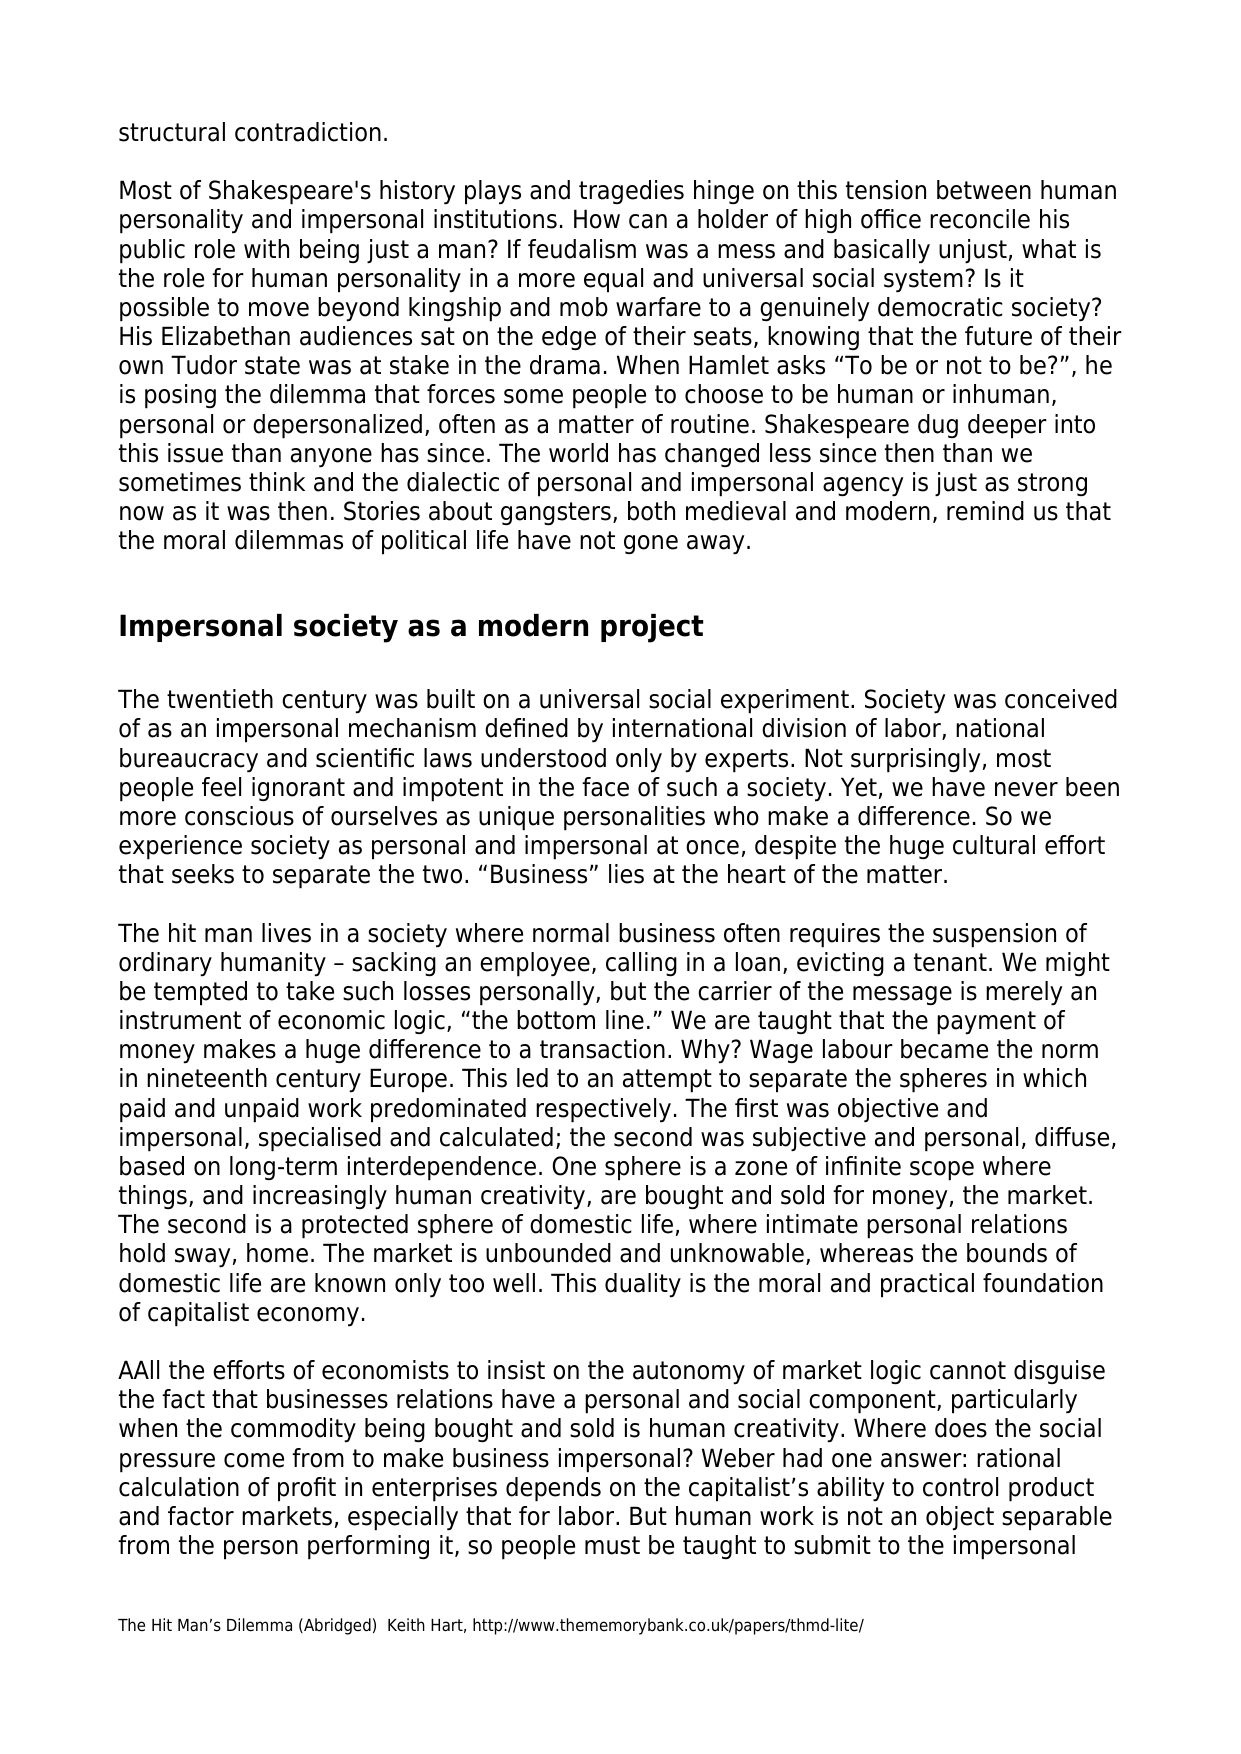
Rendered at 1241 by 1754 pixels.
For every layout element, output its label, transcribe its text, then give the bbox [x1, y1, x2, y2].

text Most of Shakespeare's history plays and tragedies hinge on this tension between human personality and impersonal institutions. How can a holder of high office reconcile his public role with being just a man? If feudalism was a mess and basically unjust, what is the role for human personality in a more equal and universal social system? Is it possible to move beyond kingship and mob warfare to a genuinely democratic society? His Elizabethan audiences sat on the edge of their seats, knowing that the future of their own Tudor state was at stake in the drama. When Hamlet asks “To be or not to be?”, he is posing the dilemma that forces some people to choose to be human or inhuman, personal or depersonalized, often as a matter of routine. Shakespeare dug deeper into this issue than anyone has since. The world has changed less since then than we sometimes think and the dialectic of personal and impersonal agency is just as strong now as it was then. Stories about gangsters, both medieval and modern, remind us that the moral dilemmas of political life have not gone away. [118, 176, 1122, 556]
text The hit man lives in a society where normal business often requires the suspension of ordinary humanity – sacking an employee, calling in a loan, evicting a tenant. We might be tempted to take such losses personally, but the carrier of the message is merely an instrument of economic logic, “the bottom line.” We are taught that the payment of money makes a huge difference to a transaction. Why? Wage labour became the norm in nineteenth century Europe. This led to an attempt to separate the spheres in which paid and unpaid work predominated respectively. The first was objective and impersonal, specialised and calculated; the second was subjective and personal, diffuse, based on long-term interdependence. One sphere is a zone of infinite scope where things, and increasingly human creativity, are bought and sold for money, the market. The second is a protected sphere of domestic life, where intimate personal relations hold sway, home. The market is unbounded and unknowable, whereas the bounds of domestic life are known only too well. This duality is the moral and practical foundation of capitalist economy. [118, 919, 1122, 1327]
text AAll the efforts of economists to insist on the autonomy of market logic cannot disguise the fact that businesses relations have a personal and social component, particularly when the commodity being bought and sold is human creativity. Where does the social pressure come from to make business impersonal? Weber had one answer: rational calculation of profit in enterprises depends on the capitalist’s ability to control product and factor markets, especially that for labor. But human work is not an object separable from the person performing it, so people must be taught to submit to the impersonal [118, 1356, 1122, 1560]
text The twentieth century was built on a universal social experiment. Society was conceived of as an impersonal mechanism defined by international division of labor, national bureaucracy and scientific laws understood only by experts. Not surprisingly, most people feel ignorant and impotent in the face of such a society. Yet, we have never been more conscious of ourselves as unique personalities who make a difference. So we experience society as personal and impersonal at once, despite the huge cultural effort that seeks to separate the two. “Business” lies at the heart of the matter. [118, 685, 1122, 889]
subtitle Impersonal society as a modern project [118, 610, 1122, 644]
text structural contradiction. [118, 118, 1122, 147]
